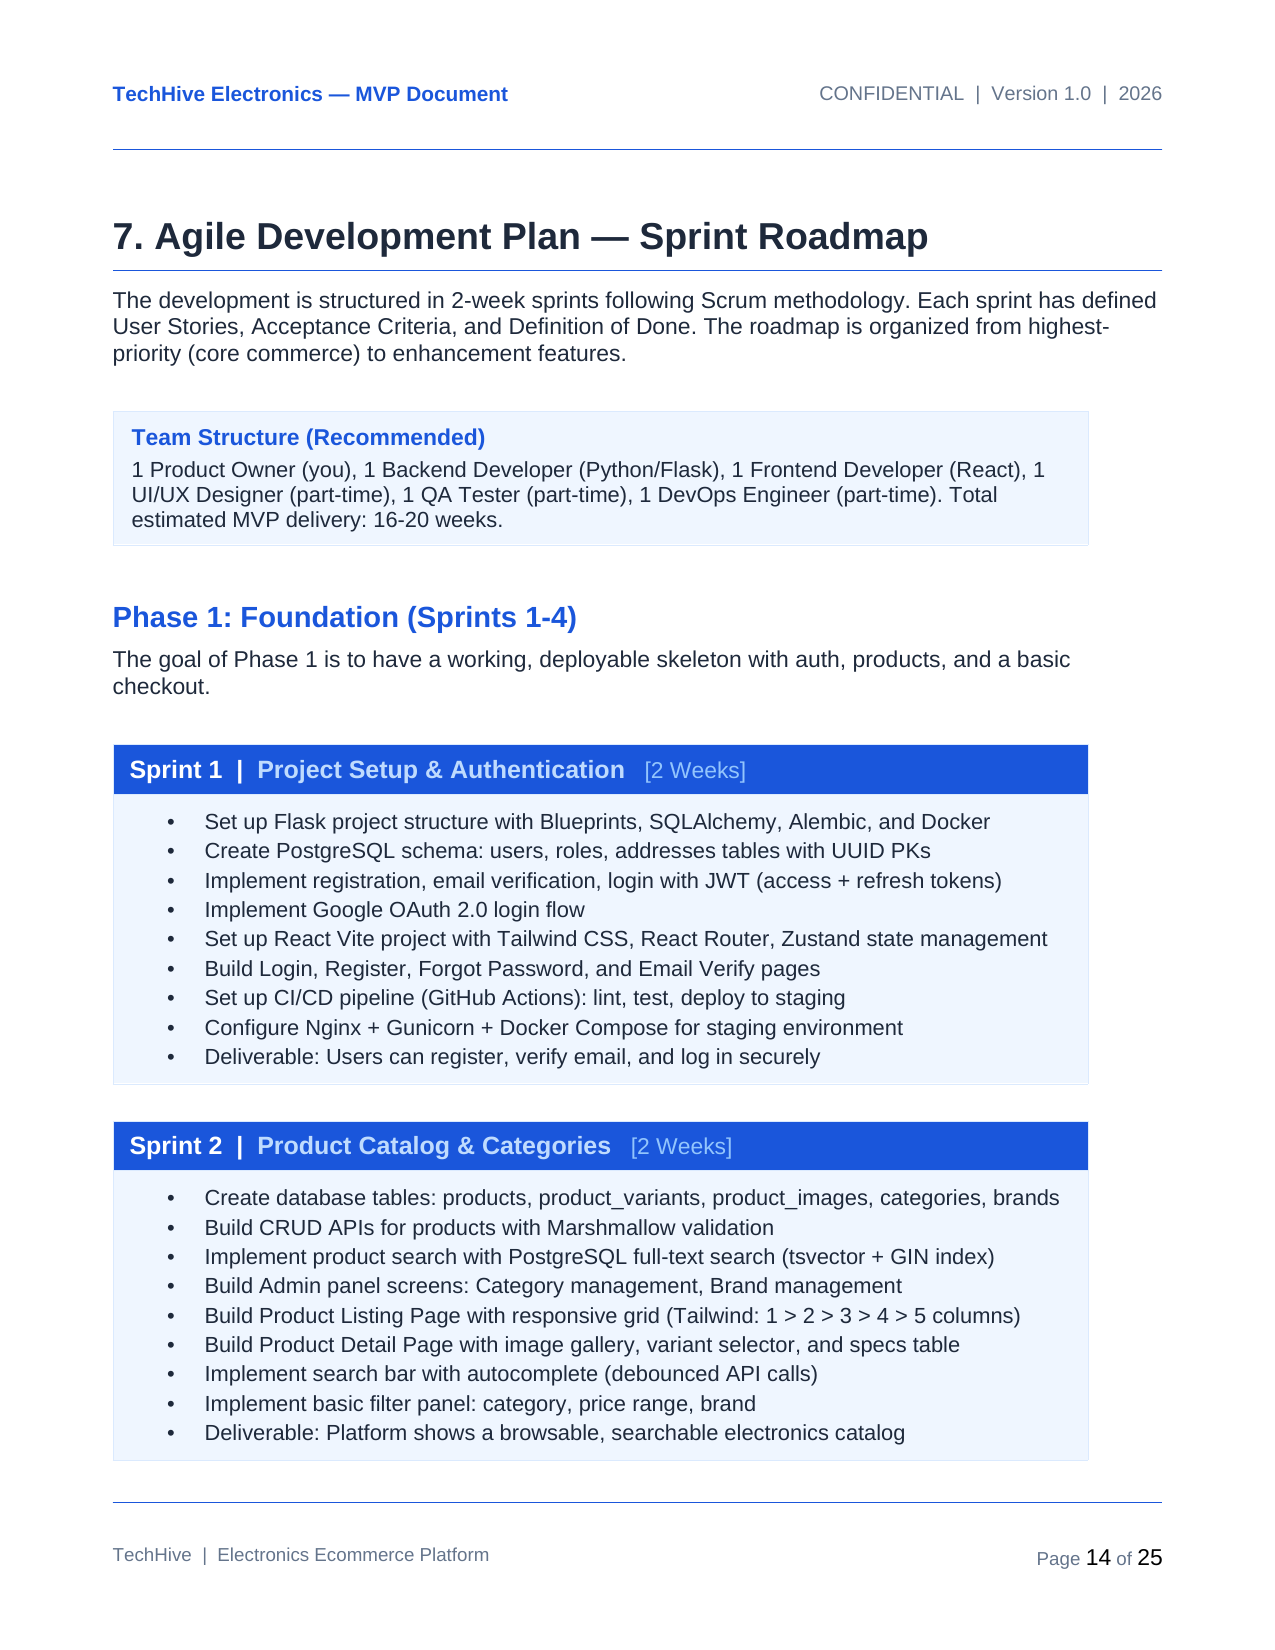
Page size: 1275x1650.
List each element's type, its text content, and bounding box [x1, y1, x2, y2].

text The development is structured in 2-week sprints following Scrum methodology. Each sprint has defined User Stories, Acceptance Criteria, and Definition of Done. The roadmap is organized from highest-priority (core commerce) to enhancement features. [112, 287, 1162, 366]
subtitle 7. Agile Development Plan — Sprint Roadmap [112, 214, 1162, 270]
table_cell Create database tables: products, product_variants, product_images, categories, brands Build CRUD APIs for products with Marshmallow validation Implement product search with PostgreSQL full-text search (tsvector + GIN index) Build Admin panel screens: Category management, Brand management Build Product Listing Page with responsive grid (Tailwind: 1 > 2 > 3 > 4 > 5 columns) Build Product Detail Page with image gallery, variant selector, and specs table Implement search bar with autocomplete (debounced API calls) Implement basic filter panel: category, price range, brand Deliverable: Platform shows a browsable, searchable electronics catalog [114, 1171, 1088, 1460]
table_header Sprint 2 | Product Catalog & Categories [2 Weeks] [114, 1122, 1088, 1170]
table_header Team Structure (Recommended) 1 Product Owner (you), 1 Backend Developer (Python/Flask), 1 Frontend Developer (React), 1 UI/UX Designer (part-time), 1 QA Tester (part-time), 1 DevOps Engineer (part-time). Total estimated MVP delivery: 16-20 weeks. [114, 412, 1088, 544]
text The goal of Phase 1 is to have a working, deployable skeleton with auth, products, and a basic checkout. [112, 646, 1162, 699]
subtitle Phase 1: Foundation (Sprints 1-4) [112, 600, 1162, 634]
table_cell Set up Flask project structure with Blueprints, SQLAlchemy, Alembic, and Docker Create PostgreSQL schema: users, roles, addresses tables with UUID PKs Implement registration, email verification, login with JWT (access + refresh tokens) Implement Google OAuth 2.0 login flow Set up React Vite project with Tailwind CSS, React Router, Zustand state management Build Login, Register, Forgot Password, and Email Verify pages Set up CI/CD pipeline (GitHub Actions): lint, test, deploy to staging Configure Nginx + Gunicorn + Docker Compose for staging environment Deliverable: Users can register, verify email, and log in securely [114, 795, 1088, 1083]
table_header Sprint 1 | Project Setup & Authentication [2 Weeks] [114, 745, 1088, 794]
